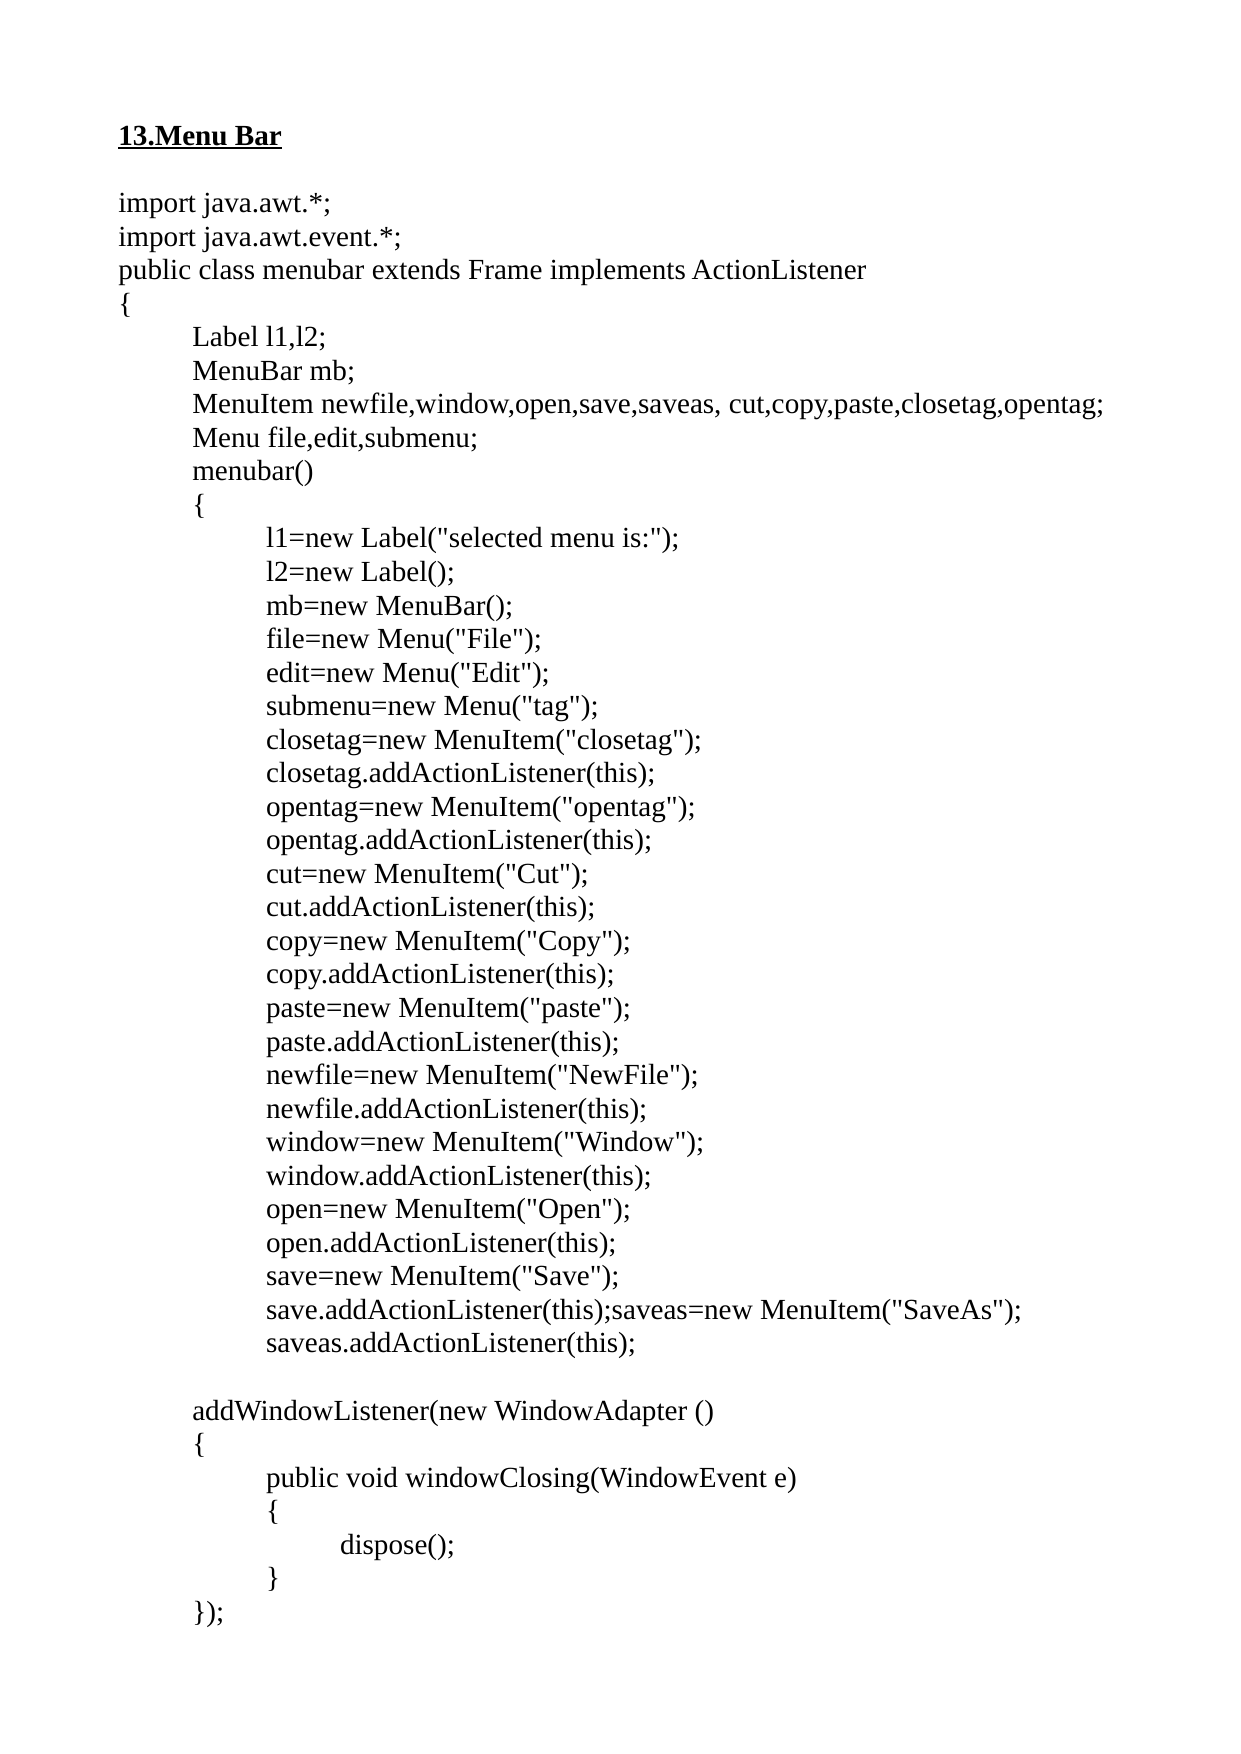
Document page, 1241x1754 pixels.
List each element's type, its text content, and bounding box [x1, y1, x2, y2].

text paste=new MenuItem("paste"); [118, 990, 1122, 1024]
text window.addActionListener(this); [118, 1158, 1122, 1191]
text MenuBar mb; [118, 353, 1122, 386]
text }); [118, 1594, 1122, 1627]
text } [118, 1560, 1122, 1594]
text import java.awt.*; [118, 185, 1122, 219]
text closetag.addActionListener(this); [118, 755, 1122, 789]
text saveas.addActionListener(this); [118, 1326, 1122, 1359]
text MenuItem newfile,window,open,save,saveas, cut,copy,paste,closetag,opentag; [118, 386, 1122, 420]
text cut=new MenuItem("Cut"); [118, 856, 1122, 889]
text mb=new MenuBar(); [118, 588, 1122, 621]
text newfile.addActionListener(this); [118, 1091, 1122, 1124]
text open=new MenuItem("Open"); [118, 1191, 1122, 1225]
text public void windowClosing(WindowEvent e) [118, 1460, 1122, 1493]
text save=new MenuItem("Save"); [118, 1258, 1122, 1292]
text Label l1,l2; [118, 319, 1122, 353]
text edit=new Menu("Edit"); [118, 655, 1122, 688]
text addWindowListener(new WindowAdapter () [118, 1393, 1122, 1426]
text { [118, 286, 1122, 319]
text newfile=new MenuItem("NewFile"); [118, 1057, 1122, 1091]
text 13.Menu Bar [118, 118, 1122, 152]
text copy.addActionListener(this); [118, 957, 1122, 990]
text cut.addActionListener(this); [118, 889, 1122, 923]
text l2=new Label(); [118, 554, 1122, 588]
text file=new Menu("File"); [118, 621, 1122, 655]
text paste.addActionListener(this); [118, 1024, 1122, 1057]
text save.addActionListener(this);saveas=new MenuItem("SaveAs"); [118, 1292, 1122, 1326]
text closetag=new MenuItem("closetag"); [118, 722, 1122, 755]
text opentag=new MenuItem("opentag"); [118, 789, 1122, 822]
text import java.awt.event.*; [118, 219, 1122, 252]
text l1=new Label("selected menu is:"); [118, 521, 1122, 554]
text public class menubar extends Frame implements ActionListener [118, 252, 1122, 286]
text { [118, 1493, 1122, 1527]
text dispose(); [118, 1527, 1122, 1560]
text opentag.addActionListener(this); [118, 822, 1122, 856]
text menubar() [118, 453, 1122, 487]
text open.addActionListener(this); [118, 1225, 1122, 1258]
text { [118, 487, 1122, 521]
text submenu=new Menu("tag"); [118, 688, 1122, 722]
text { [118, 1426, 1122, 1460]
text Menu file,edit,submenu; [118, 420, 1122, 453]
text window=new MenuItem("Window"); [118, 1124, 1122, 1158]
text copy=new MenuItem("Copy"); [118, 923, 1122, 957]
